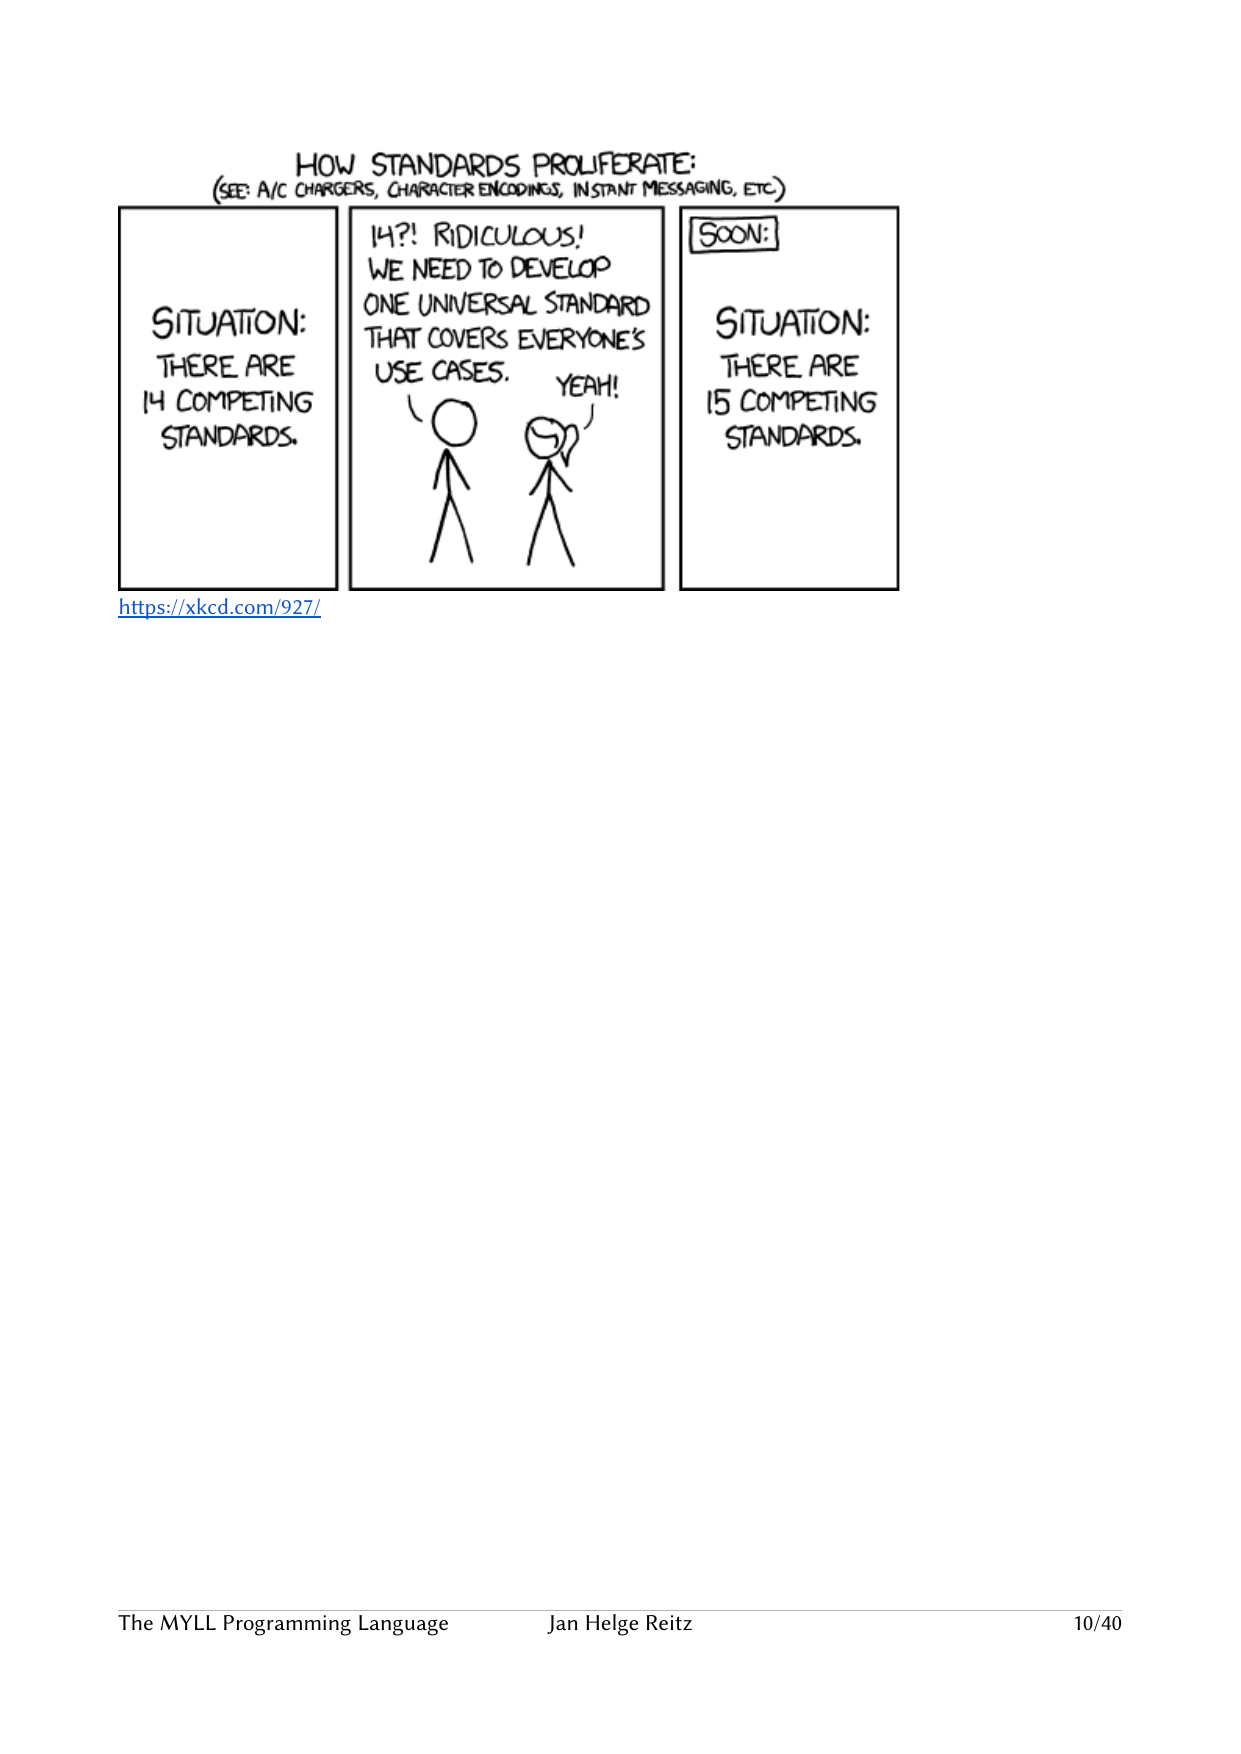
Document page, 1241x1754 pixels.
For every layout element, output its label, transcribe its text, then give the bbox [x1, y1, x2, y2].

text https://xkcd.com/927/ [118, 594, 1122, 620]
picture [118, 148, 900, 591]
